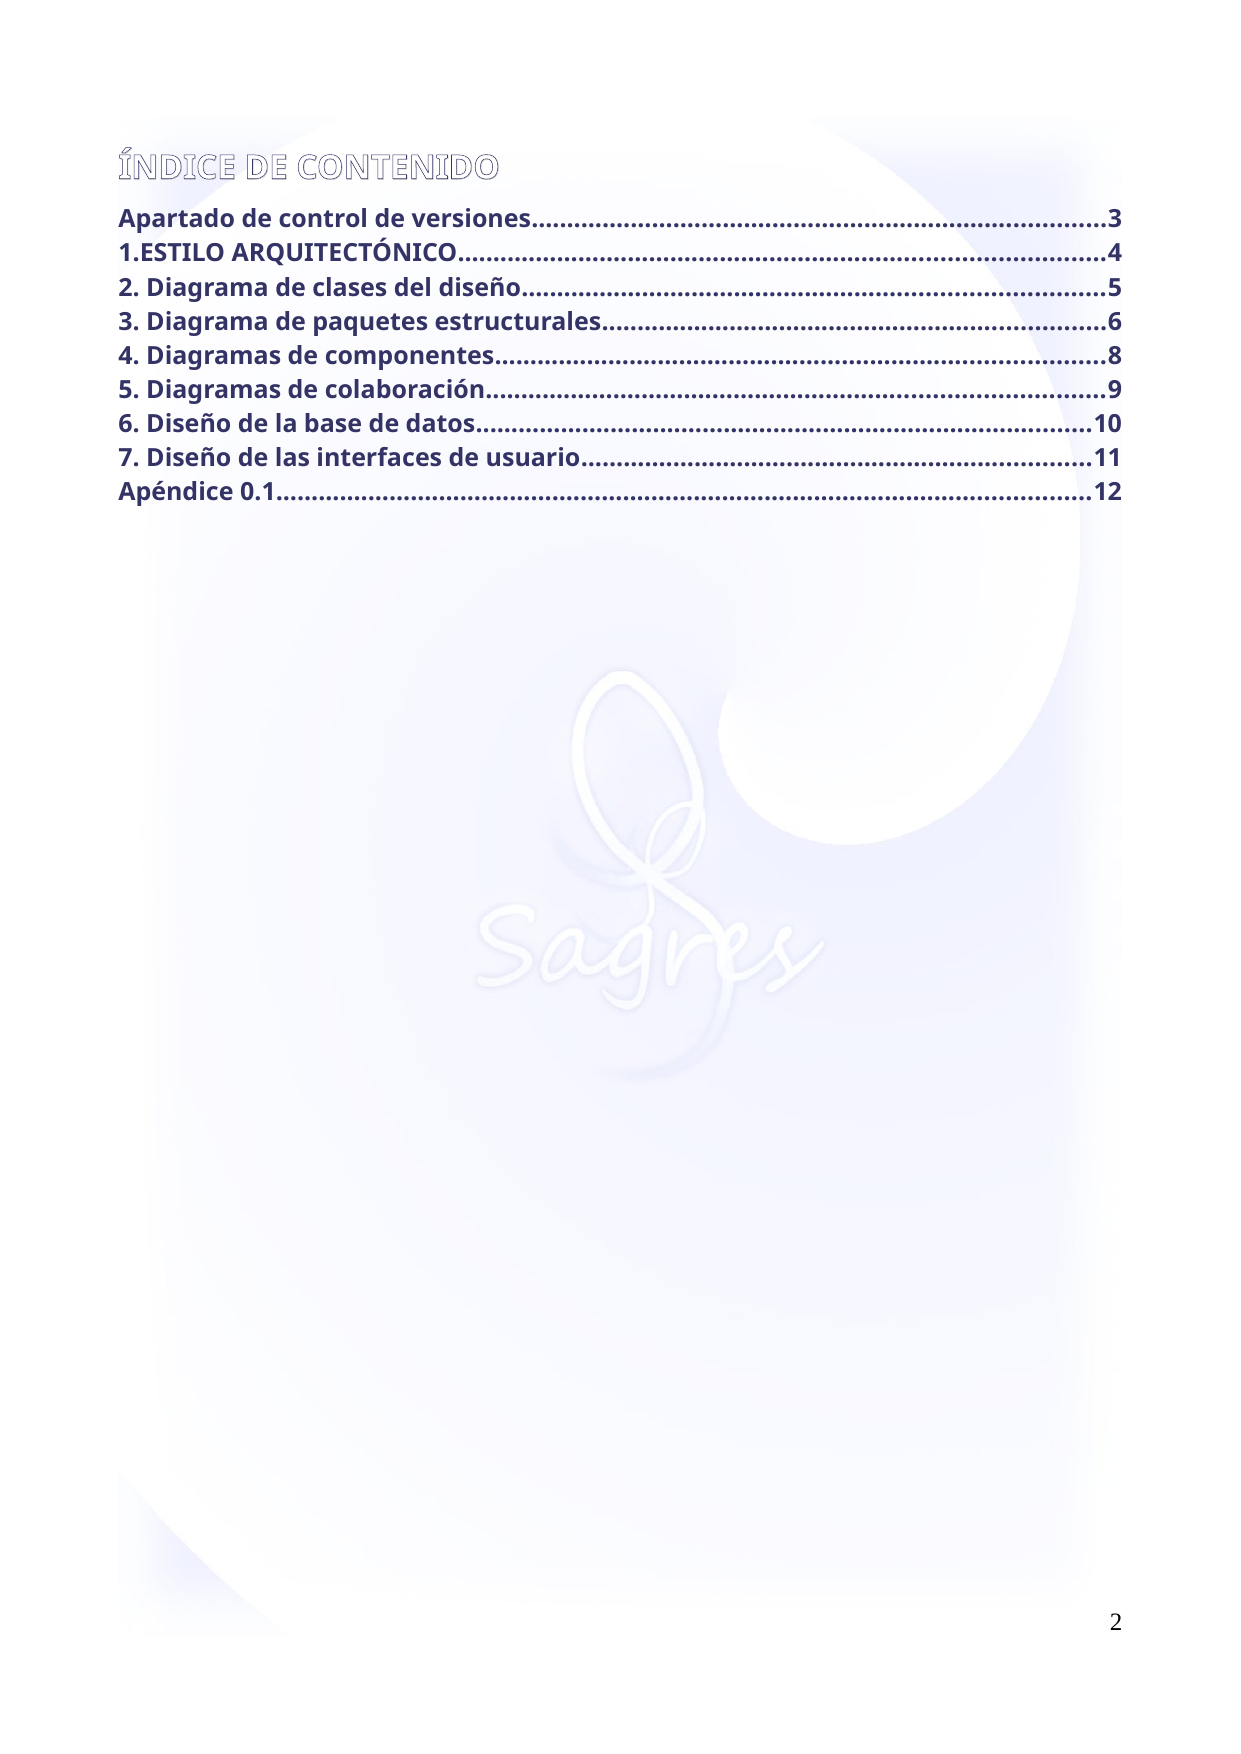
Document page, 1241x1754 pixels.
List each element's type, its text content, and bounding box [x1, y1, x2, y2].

text 5. Diagramas de colaboración 9 [118, 371, 1122, 405]
picture [118, 188, 1122, 201]
text 6. Diseño de la base de datos 10 [118, 405, 1122, 439]
text 7. Diseño de las interfaces de usuario 11 [118, 439, 1122, 473]
text Apéndice 0.1 12 [118, 473, 1122, 508]
text 2. Diagrama de clases del diseño 5 [118, 269, 1122, 303]
text Apartado de control de versiones 3 [118, 201, 1122, 235]
text 3. Diagrama de paquetes estructurales 6 [118, 303, 1122, 337]
text 1.ESTILO ARQUITECTÓNICO 4 [118, 235, 1122, 269]
picture [118, 508, 1122, 1636]
subtitle Índice de contenido [118, 143, 1122, 188]
picture [118, 118, 1122, 143]
text 4. Diagramas de componentes 8 [118, 337, 1122, 371]
